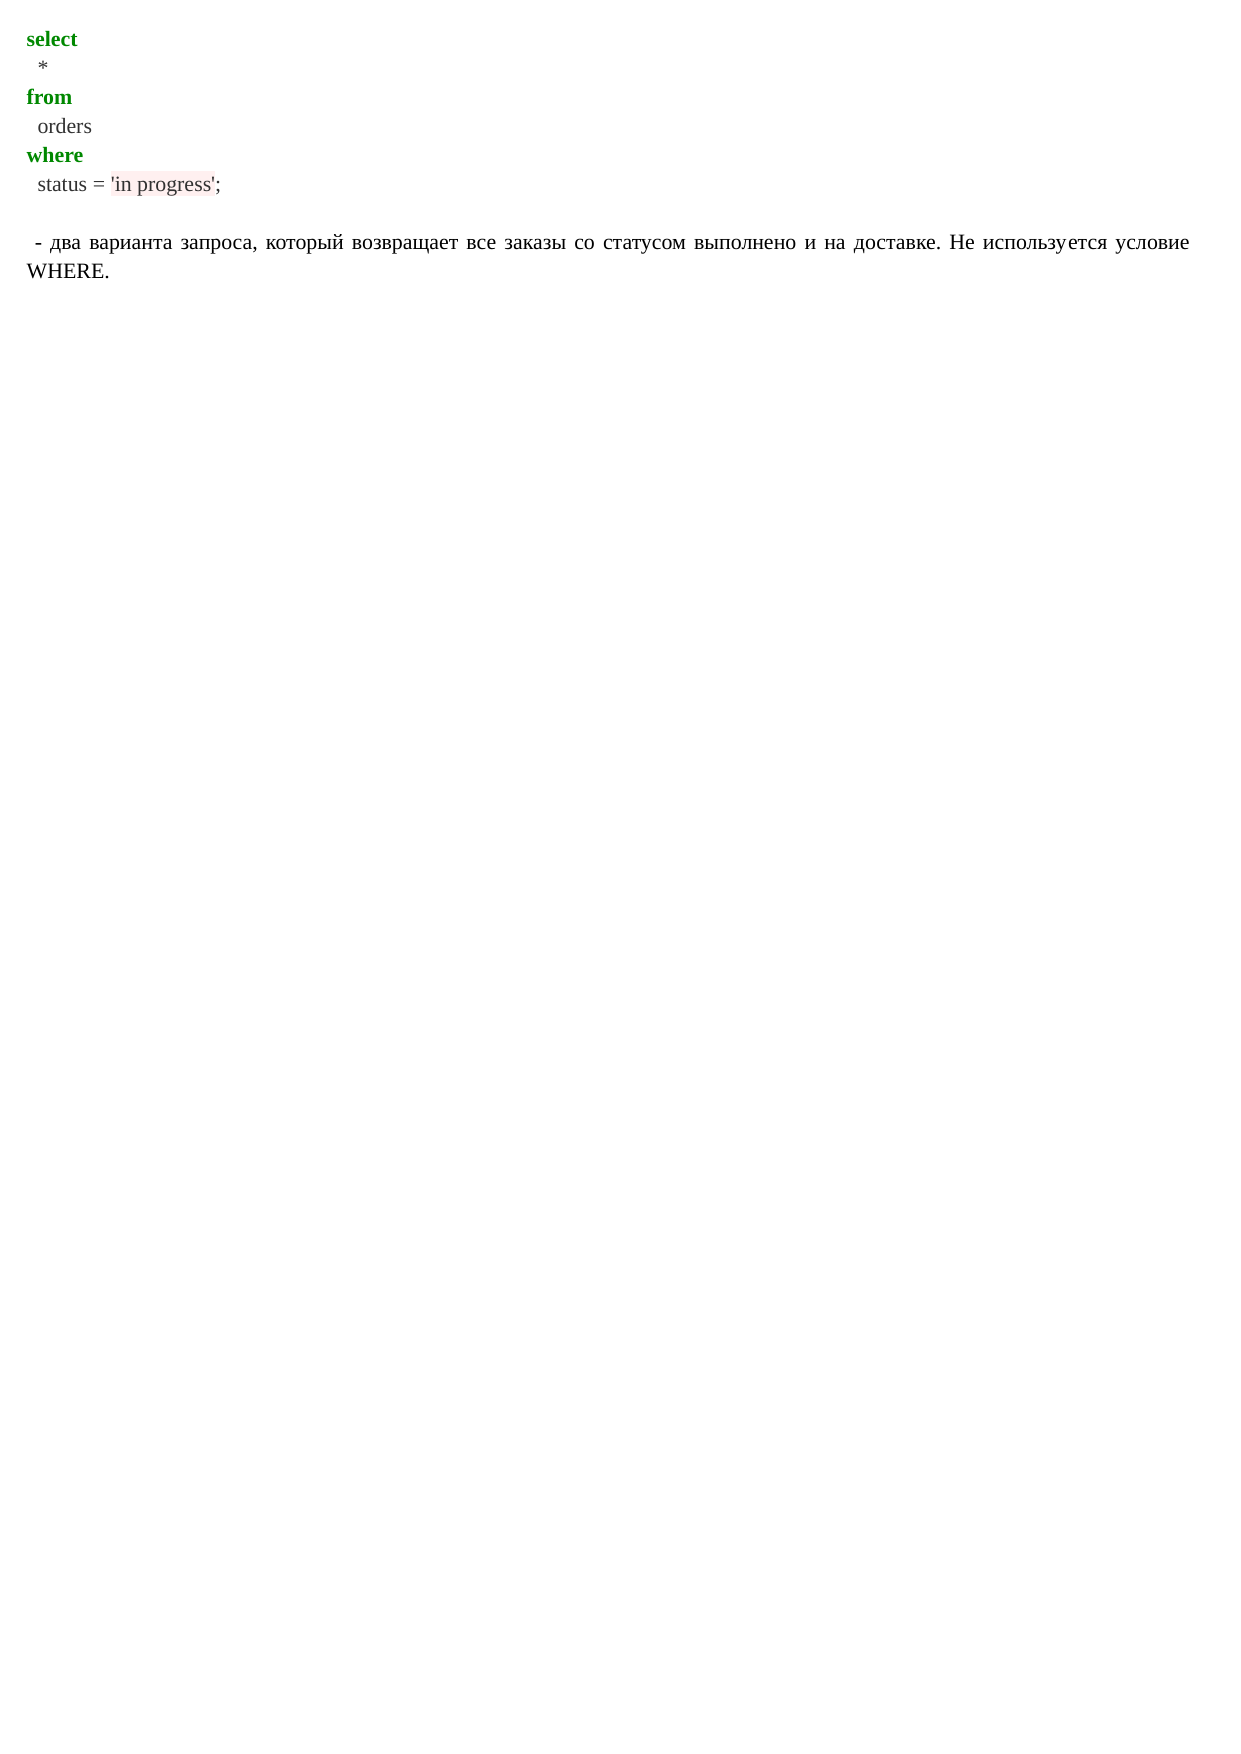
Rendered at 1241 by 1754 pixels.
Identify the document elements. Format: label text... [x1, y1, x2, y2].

text where [26, 142, 1189, 167]
text - два варианта запроса, который возвращает все заказы со статусом выполнено и на доставке. Не используется условие WHERE. [26, 229, 1189, 283]
text status = 'in progress'; [26, 171, 1189, 196]
text orders [26, 113, 1189, 138]
text select [26, 26, 1189, 52]
text from [26, 84, 1189, 109]
text * [26, 55, 1189, 81]
